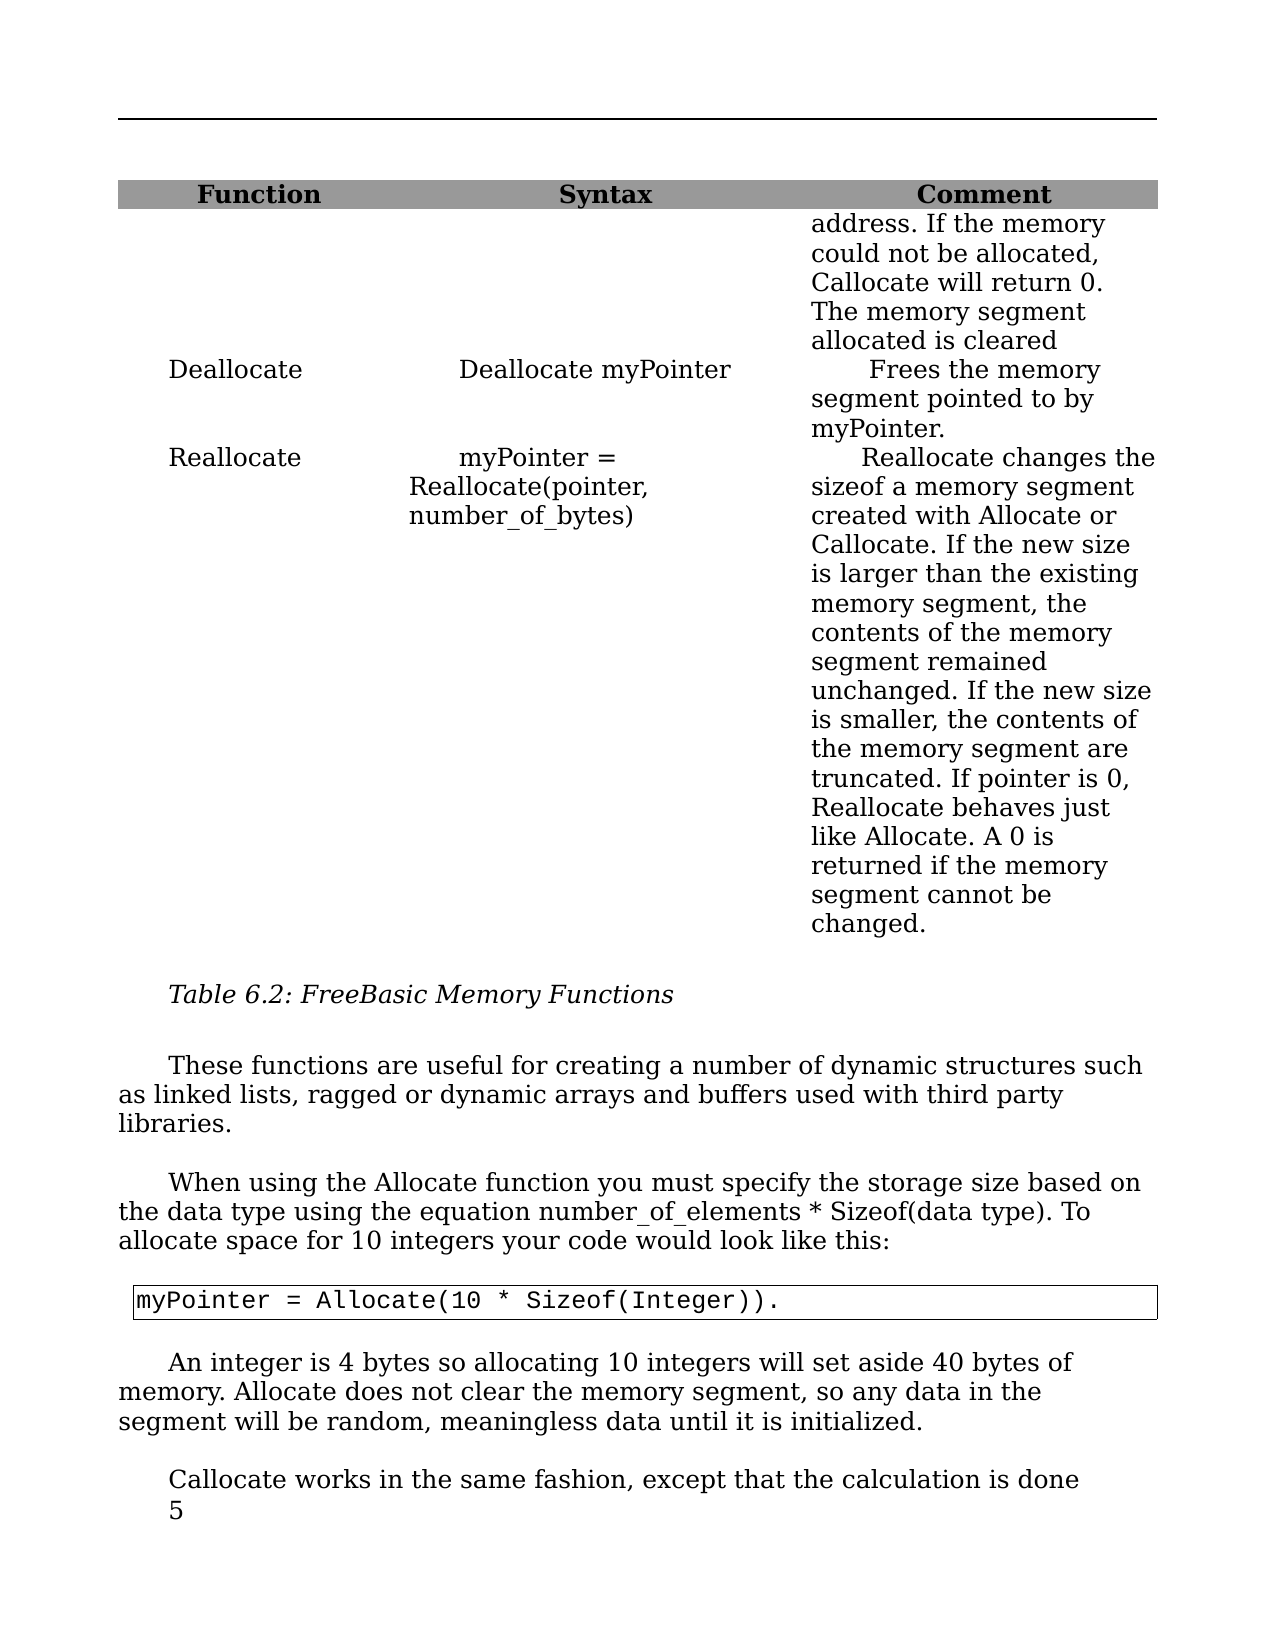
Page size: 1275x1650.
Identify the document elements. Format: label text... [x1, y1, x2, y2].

table_cell [409, 210, 811, 355]
table_cell [118, 210, 409, 355]
text Table 6.2: FreeBasic Memory Functions [118, 980, 1157, 1009]
text An integer is 4 bytes so allocating 10 integers will set aside 40 bytes of memory. Allocate does not clear the memory segment, so any data in the segment will be random, meaningless data until it is initialized. [118, 1348, 1157, 1436]
table_cell Deallocate [118, 355, 409, 443]
table_cell Frees the memory segment pointed to by myPointer. [811, 355, 1158, 443]
table_cell Deallocate myPointer [409, 355, 811, 443]
table_cell Reallocate changes the sizeof a memory segment created with Allocate or Callocate. If the new size is larger than the existing memory segment, the contents of the memory segment remained unchanged. If the new size is smaller, the contents of the memory segment are truncated. If pointer is 0, Reallocate behaves just like Allocate. A 0 is returned if the memory segment cannot be changed. [811, 443, 1158, 939]
table_cell myPointer = Reallocate(pointer, number_of_bytes) [409, 443, 811, 939]
text myPointer = Allocate(10 * Sizeof(Integer)). [134, 1286, 1157, 1319]
text These functions are useful for creating a number of dynamic structures such as linked lists, ragged or dynamic arrays and buffers used with third party libraries. [118, 1051, 1157, 1139]
text When using the Allocate function you must specify the storage size based on the data type using the equation number_of_elements * Sizeof(data type). To allocate space for 10 integers your code would look like this: [118, 1168, 1157, 1255]
table_cell Reallocate [118, 443, 409, 939]
text Callocate works in the same fashion, except that the calculation is done [118, 1465, 1157, 1494]
table_cell address. If the memory could not be allocated, Callocate will return 0. The memory segment allocated is cleared [811, 210, 1158, 355]
